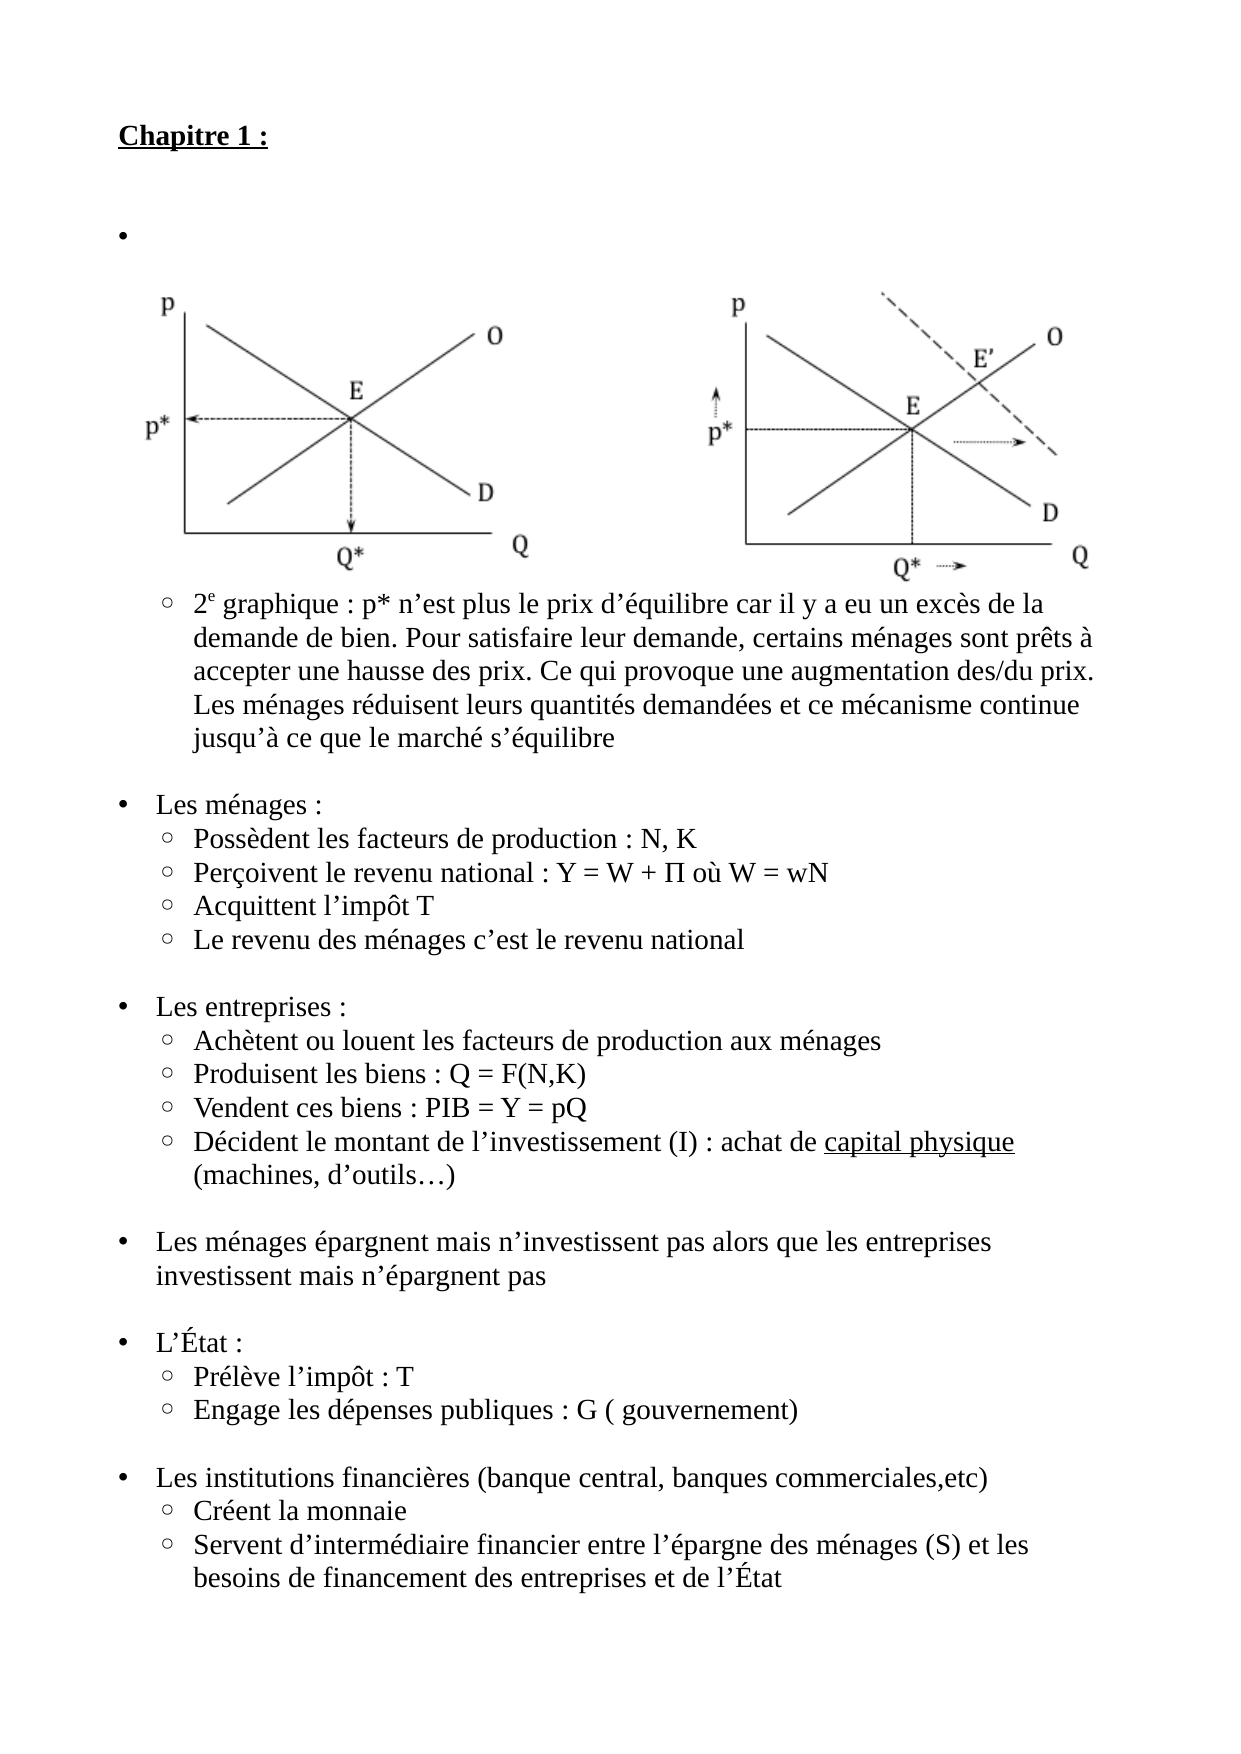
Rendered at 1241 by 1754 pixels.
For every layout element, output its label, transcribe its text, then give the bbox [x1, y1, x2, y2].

list Acquittent l’impôt T [156, 888, 1122, 922]
list L’État : [118, 1325, 1122, 1359]
list Les ménages épargnent mais n’investissent pas alors que les entreprises investissent mais n’épargnent pas [118, 1224, 1122, 1292]
list Le revenu des ménages c’est le revenu national [156, 922, 1122, 956]
list Engage les dépenses publiques : G ( gouvernement) [156, 1392, 1122, 1426]
list Les institutions financières (banque central, banques commerciales,etc) [118, 1460, 1122, 1493]
list Créent la monnaie [156, 1493, 1122, 1527]
text Chapitre 1 : [118, 118, 1122, 152]
list Perçoivent le revenu national : Y = W + Π où W = wN [156, 855, 1122, 888]
list Produisent les biens : Q = F(N,K) [156, 1056, 1122, 1090]
picture [121, 282, 576, 586]
picture [678, 278, 1124, 586]
list Servent d’intermédiaire financier entre l’épargne des ménages (S) et les besoins de financement des entreprises et de l’État [156, 1527, 1122, 1594]
list Les entreprises : [118, 989, 1122, 1023]
list Possèdent les facteurs de production : N, K [156, 821, 1122, 855]
list Les ménages : [118, 787, 1122, 821]
list Décident le montant de l’investissement (I) : achat de capital physique (machines, d’outils…) [156, 1124, 1122, 1191]
list 2e graphique : p* n’est plus le prix d’équilibre car il y a eu un excès de la demande de bien. Pour satisfaire leur demande, certains ménages sont prêts à accepter une hausse des prix. Ce qui provoque une augmentation des/du prix. Les ménages réduisent leurs quantités demandées et ce mécanisme continue jusqu’à ce que le marché s’équilibre [156, 252, 1122, 754]
list Vendent ces biens : PIB = Y = pQ [156, 1090, 1122, 1124]
list Achètent ou louent les facteurs de production aux ménages [156, 1023, 1122, 1056]
list Prélève l’impôt : T [156, 1359, 1122, 1392]
